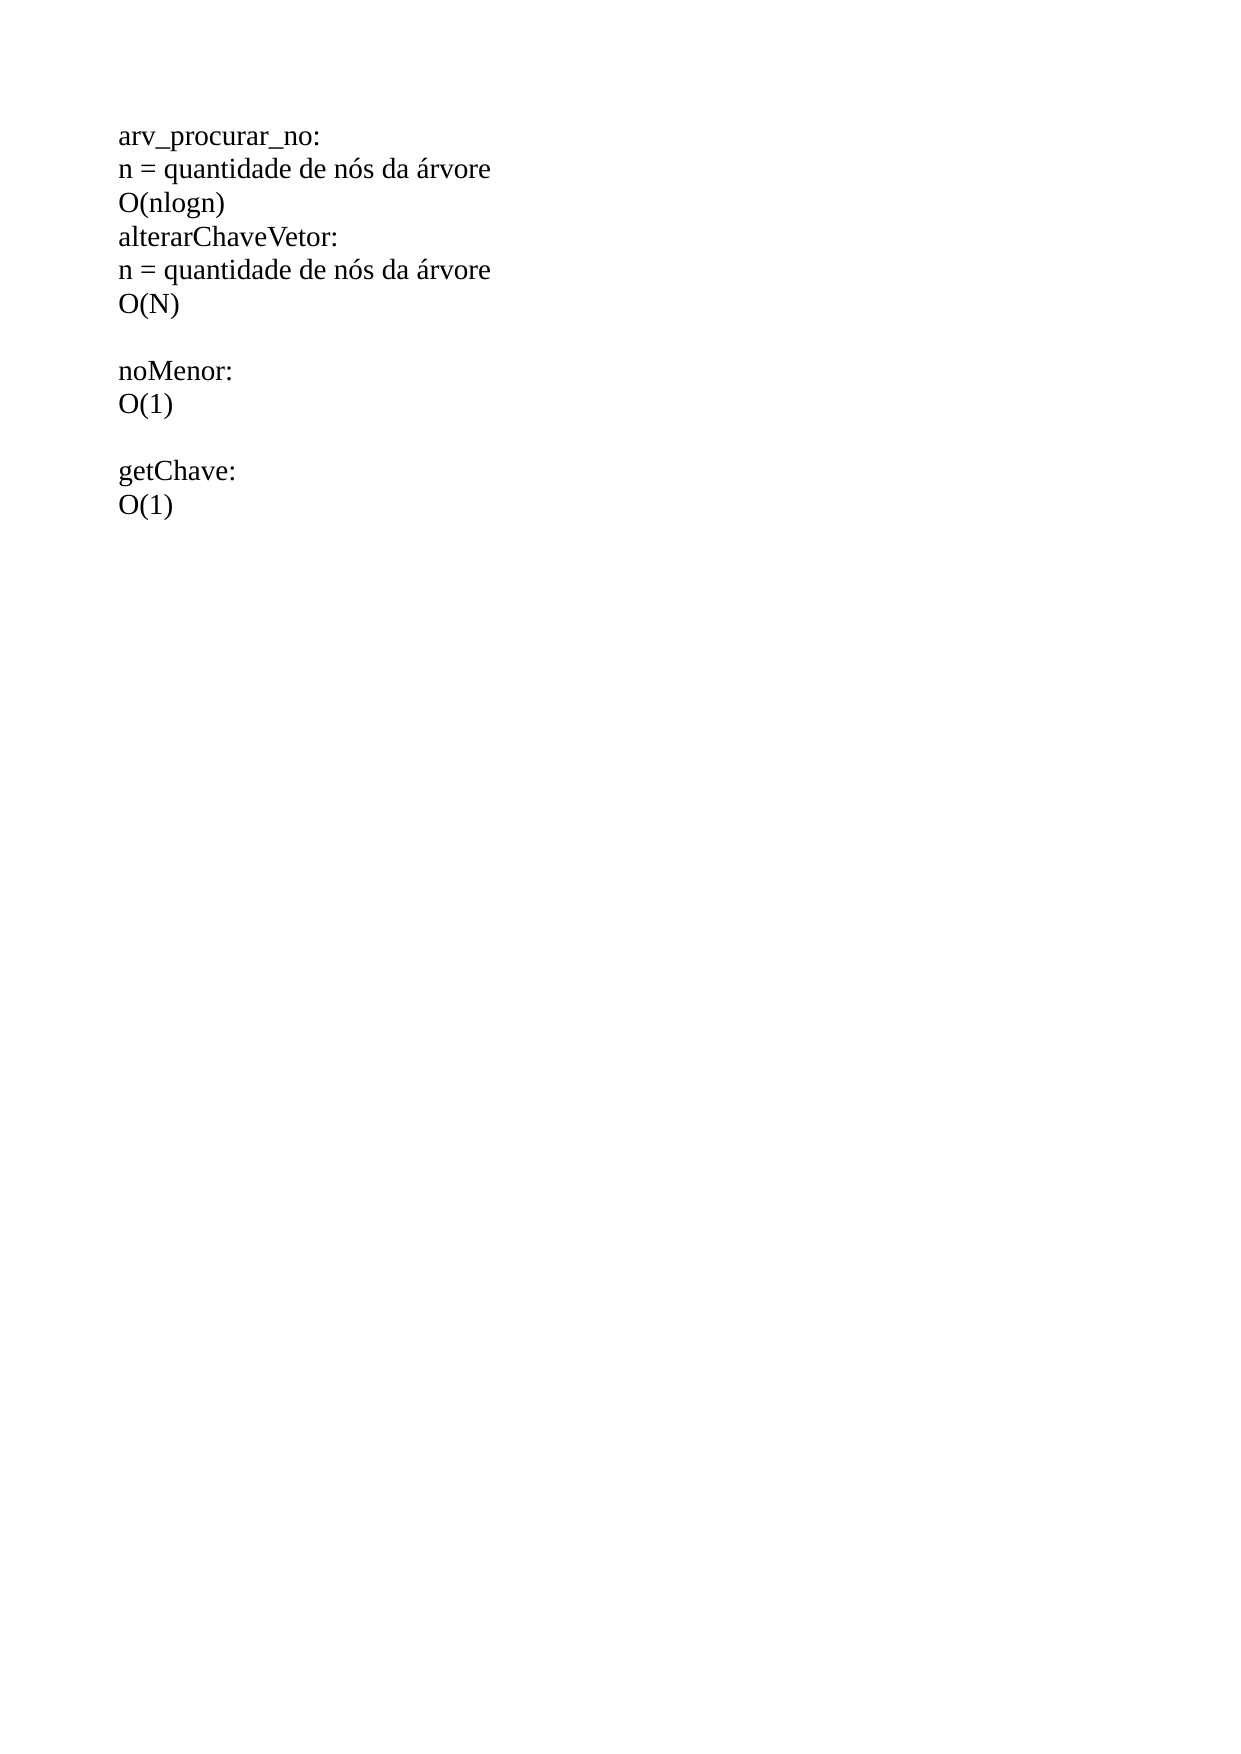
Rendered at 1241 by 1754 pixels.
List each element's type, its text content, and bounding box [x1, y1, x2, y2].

text n = quantidade de nós da árvore [118, 152, 1122, 185]
text arv_procurar_no: [118, 118, 1122, 152]
text O(1) [118, 386, 1122, 420]
text noMenor: [118, 353, 1122, 386]
text O(1) [118, 487, 1122, 521]
text alterarChaveVetor: [118, 219, 1122, 252]
text getChave: [118, 453, 1122, 487]
text O(nlogn) [118, 185, 1122, 219]
text O(N) [118, 286, 1122, 319]
text n = quantidade de nós da árvore [118, 252, 1122, 286]
